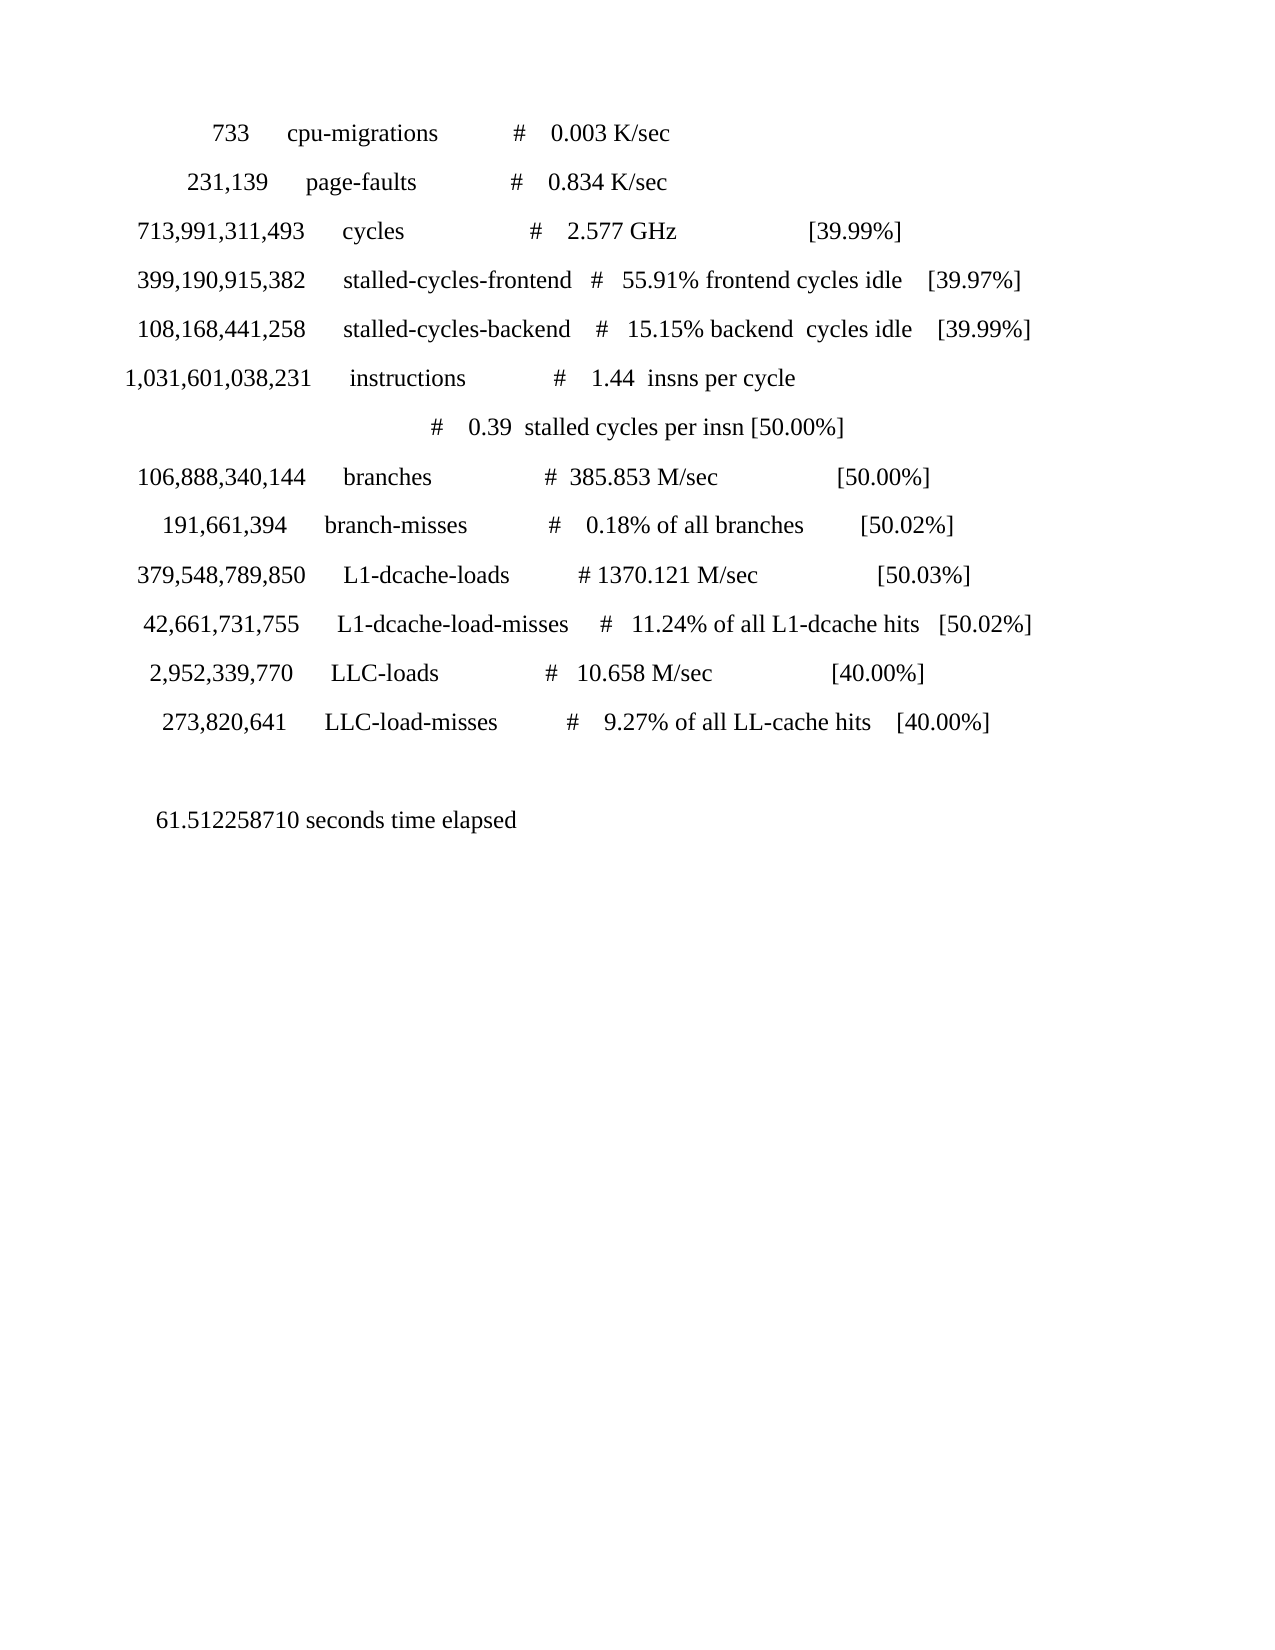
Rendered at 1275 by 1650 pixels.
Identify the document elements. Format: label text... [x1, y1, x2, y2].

text 713,991,311,493 cycles # 2.577 GHz [39.99%] [118, 216, 1157, 245]
text 42,661,731,755 L1-dcache-load-misses # 11.24% of all L1-dcache hits [50.02%] [118, 609, 1157, 637]
text 191,661,394 branch-misses # 0.18% of all branches [50.02%] [118, 511, 1157, 539]
text 733 cpu-migrations # 0.003 K/sec [118, 118, 1157, 147]
text 108,168,441,258 stalled-cycles-backend # 15.15% backend cycles idle [39.99%] [118, 314, 1157, 343]
text 231,139 page-faults # 0.834 K/sec [118, 167, 1157, 196]
text 399,190,915,382 stalled-cycles-frontend # 55.91% frontend cycles idle [39.97%] [118, 265, 1157, 294]
text 379,548,789,850 L1-dcache-loads # 1370.121 M/sec [50.03%] [118, 560, 1157, 588]
text 106,888,340,144 branches # 385.853 M/sec [50.00%] [118, 462, 1157, 490]
text 2,952,339,770 LLC-loads # 10.658 M/sec [40.00%] [118, 658, 1157, 687]
text 1,031,601,038,231 instructions # 1.44 insns per cycle [118, 363, 1157, 392]
text # 0.39 stalled cycles per insn [50.00%] [118, 412, 1157, 441]
text 61.512258710 seconds time elapsed [118, 805, 1157, 834]
text 273,820,641 LLC-load-misses # 9.27% of all LL-cache hits [40.00%] [118, 707, 1157, 736]
